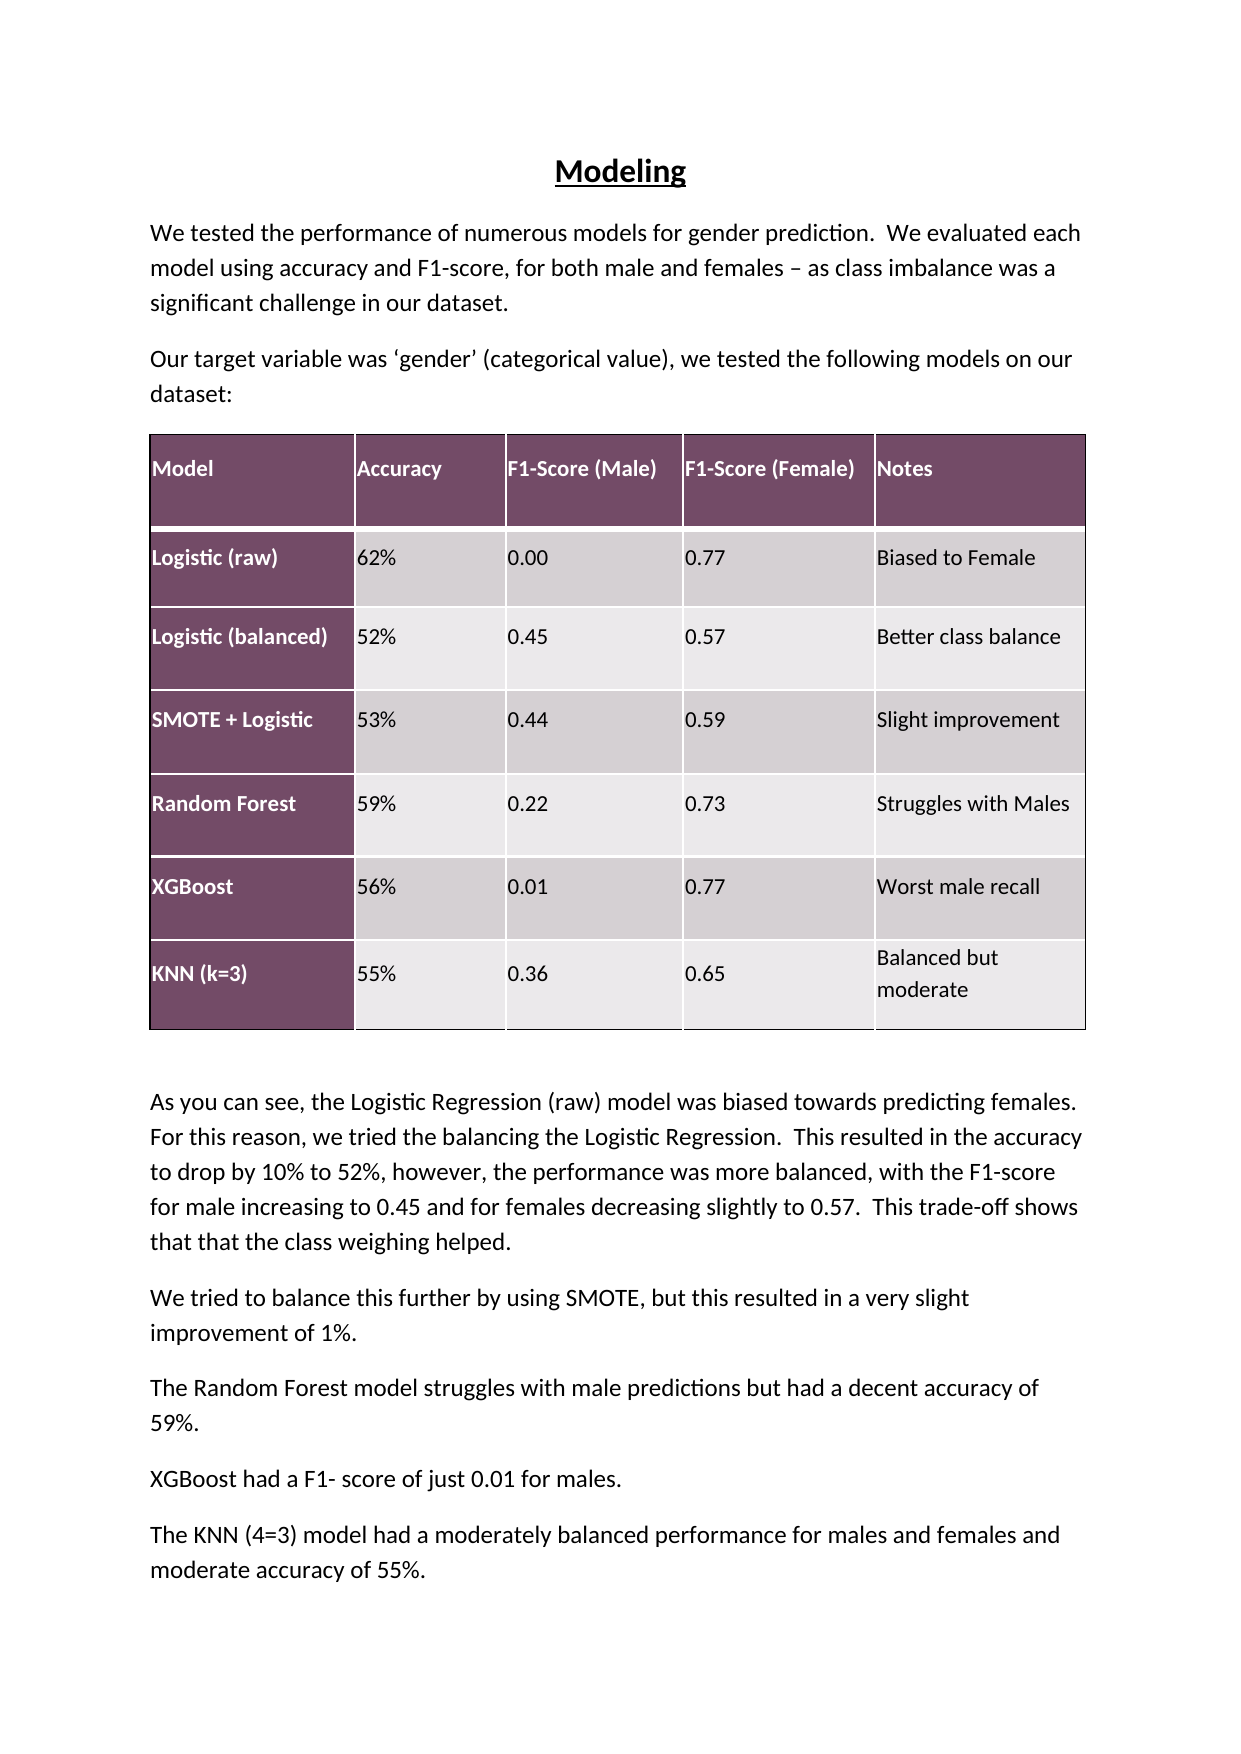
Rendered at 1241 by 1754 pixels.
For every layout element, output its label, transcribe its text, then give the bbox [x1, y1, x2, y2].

table_cell Worst male recall [876, 858, 1085, 939]
table_cell Slight improvement [876, 691, 1085, 773]
table_cell 52% [356, 608, 505, 689]
table_cell Random Forest [151, 775, 354, 855]
text The KNN (4=3) model had a moderately balanced performance for males and females and moderate accuracy of 55%. [150, 1519, 1090, 1585]
text We tried to balance this further by using SMOTE, but this resulted in a very slight improvement of 1%. [150, 1282, 1090, 1347]
table_cell Logistic (balanced) [151, 608, 354, 689]
table_header Accuracy [356, 435, 505, 526]
text The Random Forest model struggles with male predictions but had a decent accuracy of 59%. [150, 1373, 1090, 1438]
table_cell 0.57 [684, 608, 874, 689]
text As you can see, the Logistic Regression (raw) model was biased towards predicting females. For this reason, we tried the balancing the Logistic Regression. This resulted in the accuracy to drop by 10% to 52%, however, the performance was more balanced, with the F1-score for male increasing to 0.45 and for females decreasing slightly to 0.57. This trade-off shows that that the class weighing helped. [150, 1086, 1090, 1256]
table_cell 53% [356, 691, 505, 773]
table_cell 0.77 [684, 532, 874, 606]
table_cell 0.65 [684, 941, 874, 1029]
table_cell KNN (k=3) [151, 941, 354, 1029]
table_cell XGBoost [151, 858, 354, 939]
table_header Notes [876, 435, 1085, 526]
table_header F1-Score (Male) [507, 435, 682, 526]
text Modeling [150, 150, 1090, 191]
table_cell Struggles with Males [876, 775, 1085, 855]
table_cell Balanced but moderate [876, 941, 1085, 1029]
table_cell 59% [356, 775, 505, 855]
text Our target variable was ‘gender’ (categorical value), we tested the following models on our dataset: [150, 343, 1090, 409]
table_cell 0.36 [507, 941, 682, 1029]
table_cell 55% [356, 941, 505, 1029]
table_cell 0.44 [507, 691, 682, 773]
table_cell 0.22 [507, 775, 682, 855]
table_cell 0.00 [507, 532, 682, 606]
table_cell Logistic (raw) [151, 532, 354, 606]
table_cell 0.77 [684, 858, 874, 939]
table_cell Better class balance [876, 608, 1085, 689]
table_cell Biased to Female [876, 532, 1085, 606]
table_header F1-Score (Female) [684, 435, 874, 526]
text We tested the performance of numerous models for gender prediction. We evaluated each model using accuracy and F1-score, for both male and females – as class imbalance was a significant challenge in our dataset. [150, 218, 1090, 318]
table_header Model [151, 435, 354, 526]
table_cell 56% [356, 858, 505, 939]
table_cell 0.59 [684, 691, 874, 773]
table_cell SMOTE + Logistic [151, 691, 354, 773]
table_cell 0.01 [507, 858, 682, 939]
text XGBoost had a F1- score of just 0.01 for males. [150, 1463, 1090, 1494]
table_cell 62% [356, 532, 505, 606]
table_cell 0.45 [507, 608, 682, 689]
table_cell 0.73 [684, 775, 874, 855]
